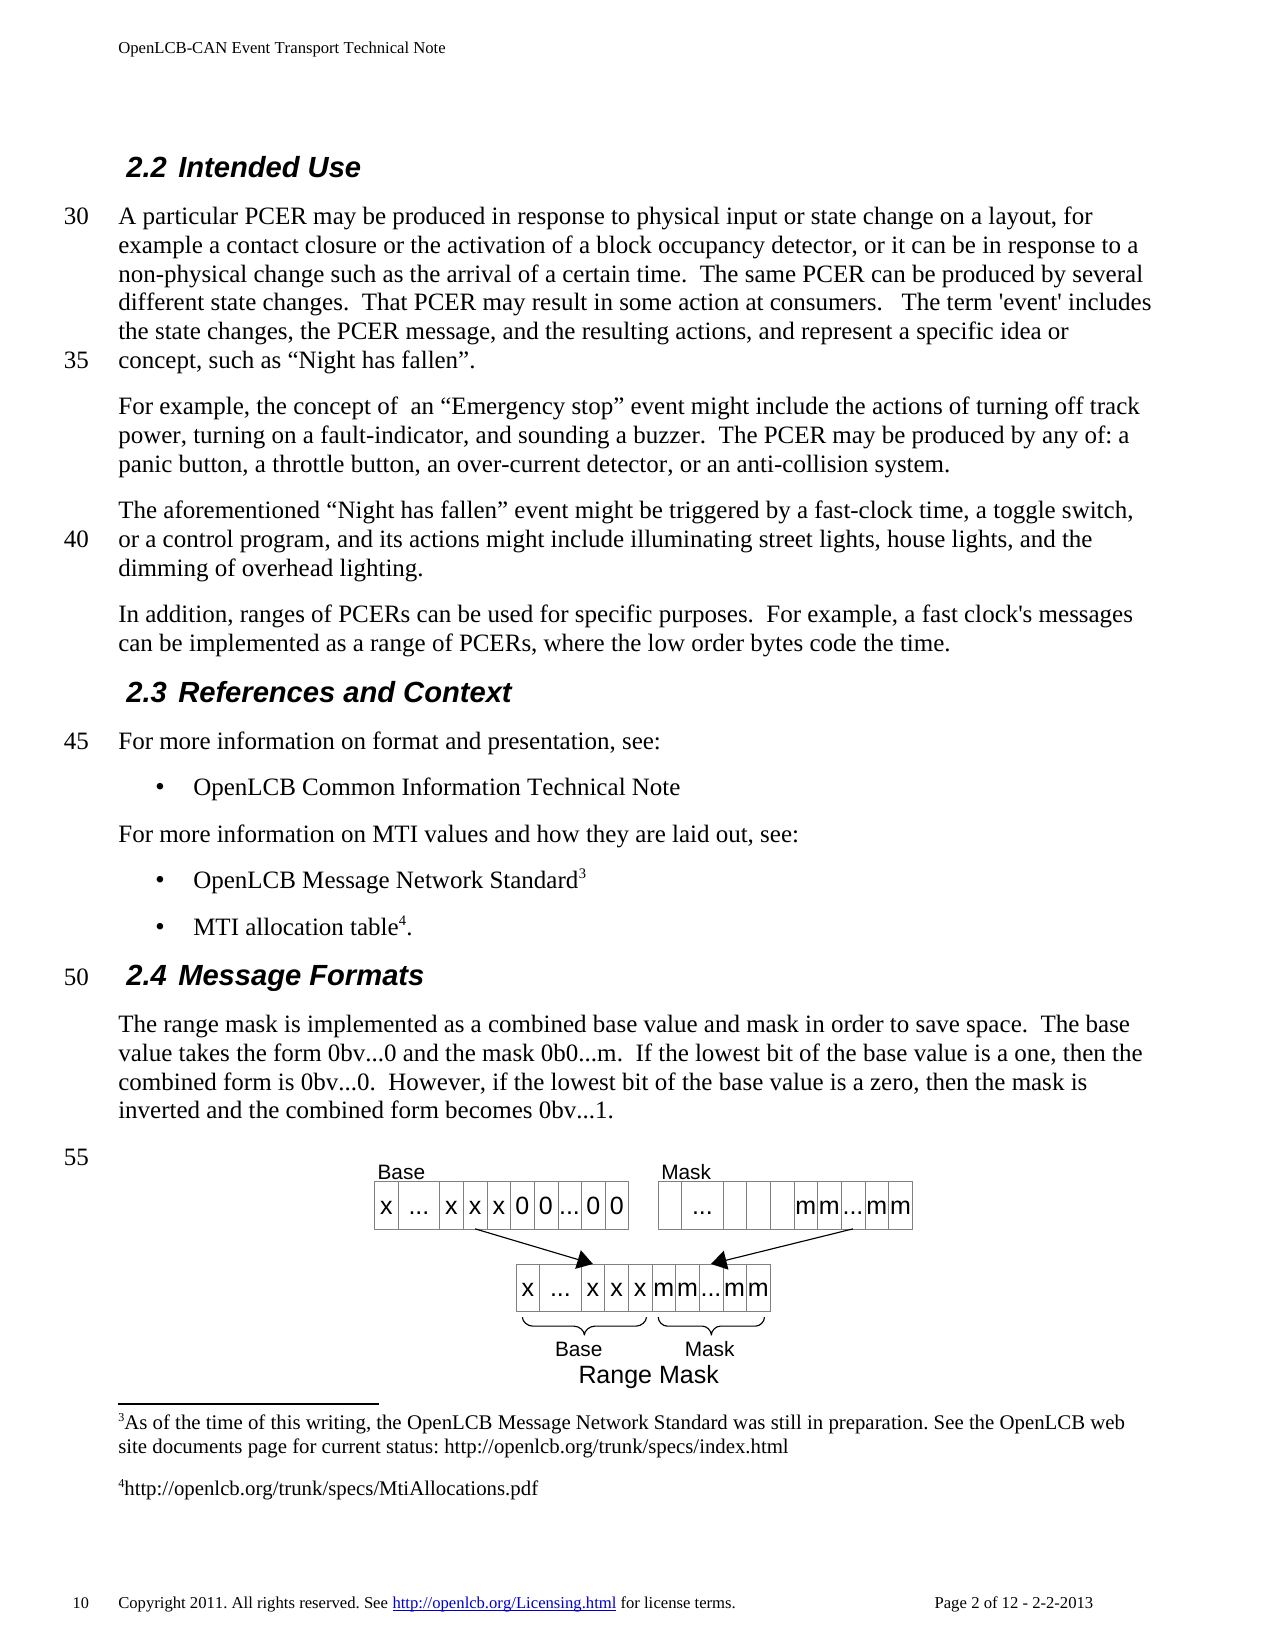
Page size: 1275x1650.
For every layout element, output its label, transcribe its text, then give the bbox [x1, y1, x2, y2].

text A particular PCER may be produced in response to physical input or state change on a layout, for example a contact closure or the activation of a block occupancy detector, or it can be in response to a non-physical change such as the arrival of a certain time. The same PCER can be produced by several different state changes. That PCER may result in some action at consumers. The term 'event' includes the state changes, the PCER message, and the resulting actions, and represent a specific idea or concept, such as “Night has fallen”. [118, 201, 1157, 374]
list MTI allocation table. [156, 912, 1157, 940]
text For more information on MTI values and how they are laid out, see: [118, 819, 1157, 847]
subtitle Message Formats [118, 958, 1157, 992]
text The range mask is implemented as a combined base value and mask in order to save space. The base value takes the form 0bv...0 and the mask 0b0...m. If the lowest bit of the base value is a one, then the combined form is 0bv...0. However, if the lowest bit of the base value is a zero, then the mask is inverted and the combined form becomes 0bv...1. [118, 1009, 1157, 1124]
text For example, the concept of an “Emergency stop” event might include the actions of turning off track power, turning on a fault-indicator, and sounding a buzzer. The PCER may be produced by any of: a panic button, a throttle button, an over-current detector, or an anti-collision system. [118, 391, 1157, 478]
list As of the time of this writing, the OpenLCB Message Network Standard was still in preparation. See the OpenLCB web site documents page for current status: http://openlcb.org/trunk/specs/index.html [118, 1410, 1157, 1458]
list http://openlcb.org/trunk/specs/MtiAllocations.pdf [118, 1476, 1157, 1500]
text For more information on format and presentation, see: [118, 726, 1157, 754]
subtitle Intended Use [118, 150, 1157, 183]
text The aforementioned “Night has fallen” event might be triggered by a fast-clock time, a toggle switch, or a control program, and its actions might include illuminating street lights, house lights, and the dimming of overhead lighting. [118, 495, 1157, 582]
list OpenLCB Message Network Standard [156, 865, 1157, 894]
list OpenLCB Common Information Technical Note [156, 772, 1157, 801]
text In addition, ranges of PCERs can be used for specific purposes. For example, a fast clock's messages can be implemented as a range of PCERs, where the low order bytes code the time. [118, 599, 1157, 657]
subtitle References and Context [118, 674, 1157, 708]
